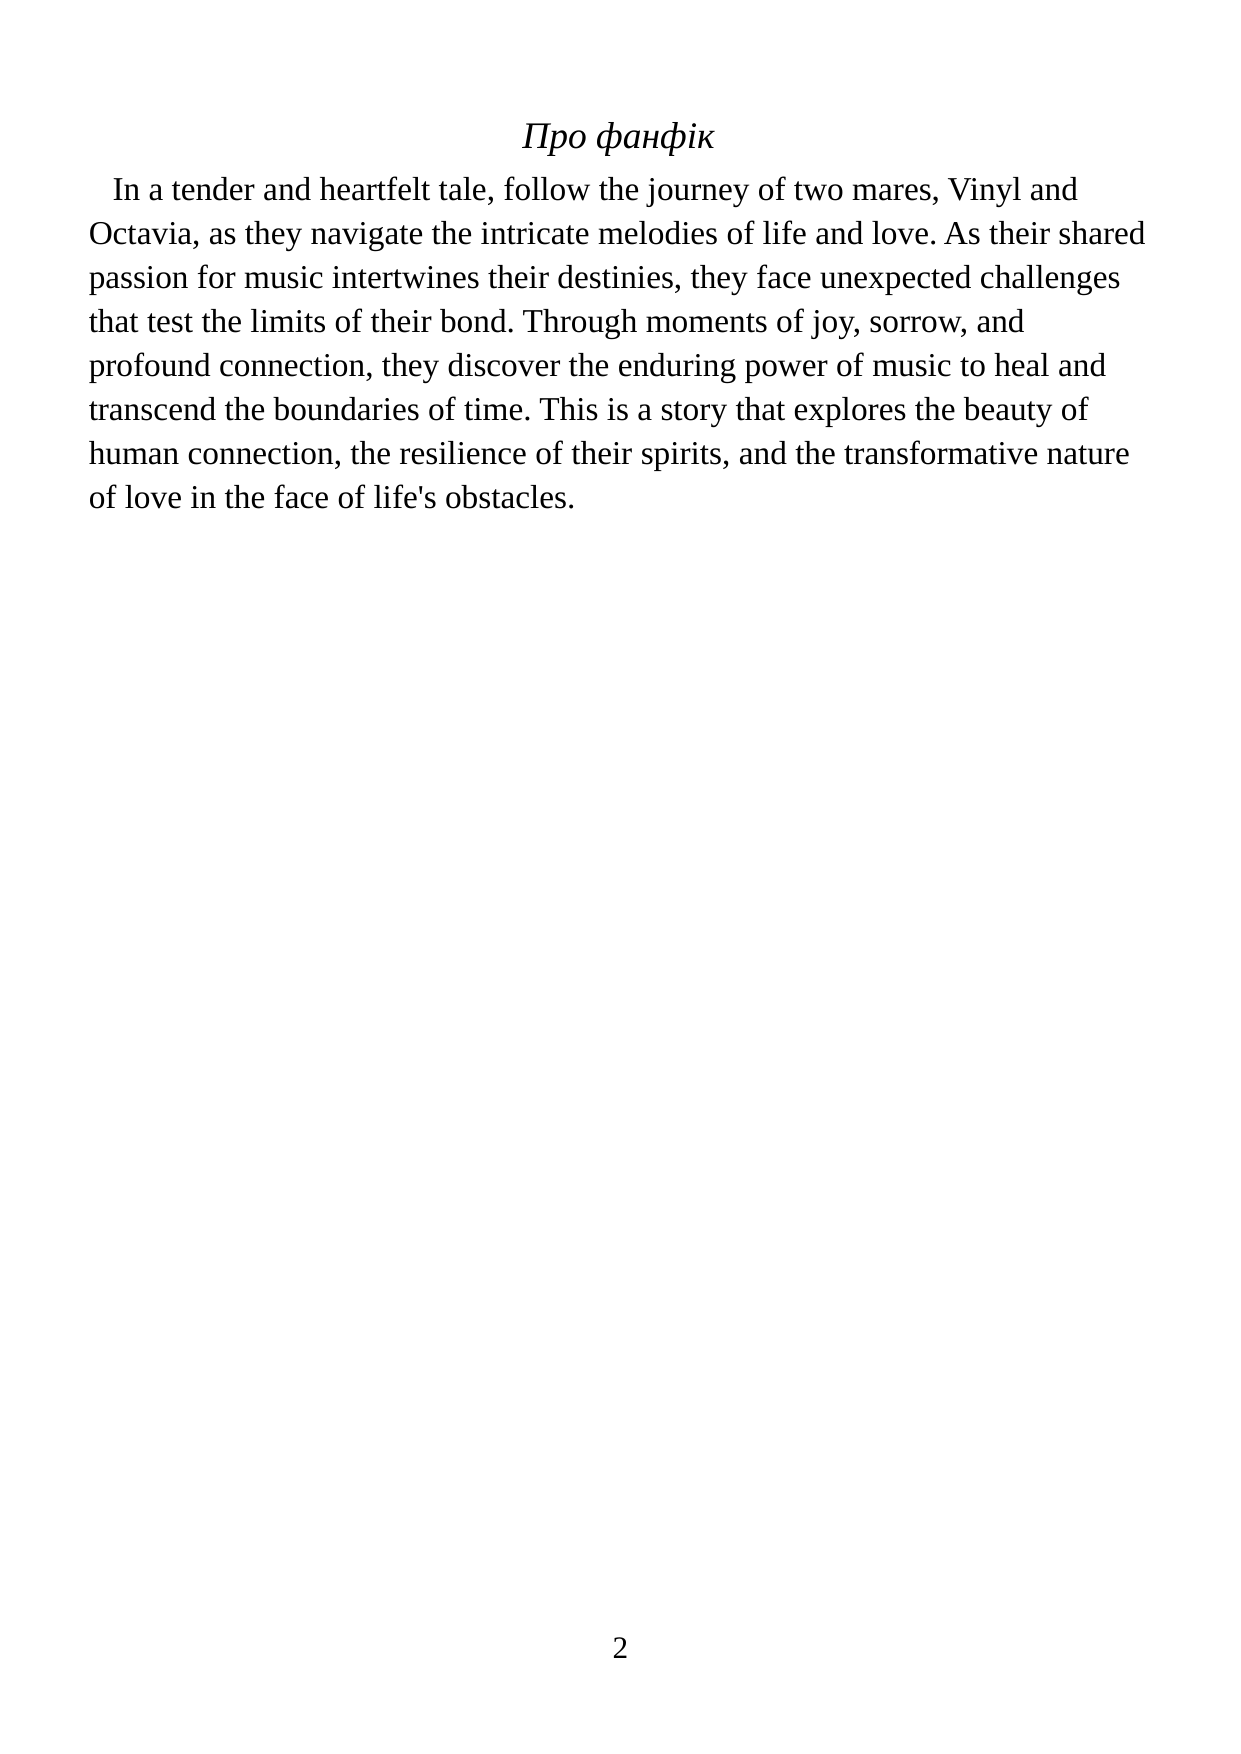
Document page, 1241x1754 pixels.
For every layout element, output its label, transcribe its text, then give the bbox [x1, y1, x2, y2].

text In a tender and heartfelt tale, follow the journey of two mares, Vinyl and Octavia, as they navigate the intricate melodies of life and love. As their shared passion for music intertwines their destinies, they face unexpected challenges that test the limits of their bond. Through moments of joy, sorrow, and profound connection, they discover the enduring power of music to heal and transcend the boundaries of time. This is a story that explores the beauty of human connection, the resilience of their spirits, and the transformative nature of love in the face of life's obstacles. [88, 169, 1152, 516]
subtitle Про фанфік [88, 113, 1152, 157]
